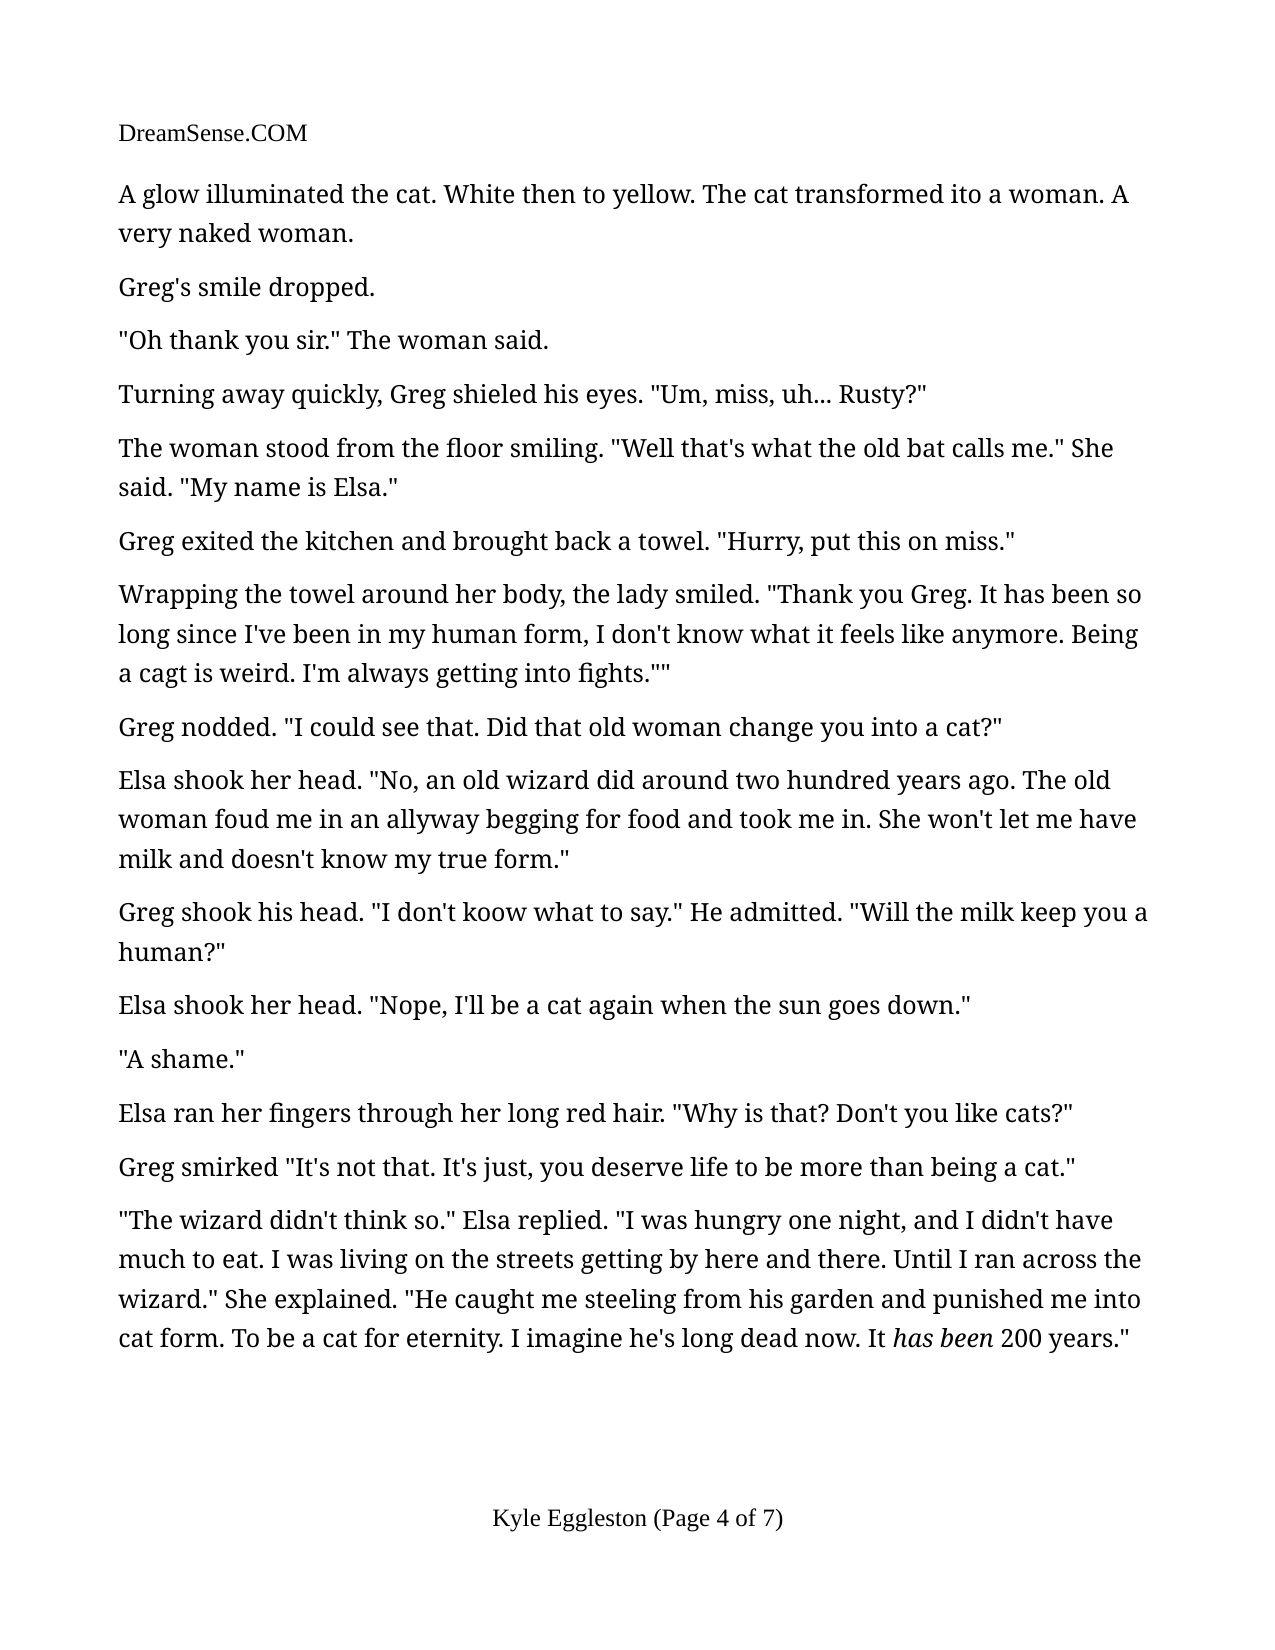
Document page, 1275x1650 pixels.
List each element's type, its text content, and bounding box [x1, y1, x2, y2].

text Greg exited the kitchen and brought back a towel. "Hurry, put this on miss." [118, 523, 1157, 557]
text "A shame." [118, 1042, 1157, 1076]
text Greg smirked "It's not that. It's just, you deserve life to be more than being a cat." [118, 1149, 1157, 1183]
text The woman stood from the floor smiling. "Well that's what the old bat calls me." She said. "My name is Elsa." [118, 431, 1157, 504]
text Wrapping the towel around her body, the lady smiled. "Thank you Greg. It has been so long since I've been in my human form, I don't know what it feels like anymore. Being a cagt is weird. I'm always getting into fights."" [118, 577, 1157, 689]
text Turning away quickly, Greg shieled his eyes. "Um, miss, uh... Rusty?" [118, 377, 1157, 411]
text "Oh thank you sir." The woman said. [118, 323, 1157, 357]
text A glow illuminated the cat. White then to yellow. The cat transformed ito a woman. A very naked woman. [118, 176, 1157, 249]
text Elsa shook her head. "No, an old wizard did around two hundred years ago. The old woman foud me in an allyway begging for food and took me in. She won't let me have milk and doesn't know my true form." [118, 763, 1157, 875]
text Greg's smile dropped. [118, 269, 1157, 303]
text "The wizard didn't think so." Elsa replied. "I was hungry one night, and I didn't have much to eat. I was living on the streets getting by here and there. Until I ran across the wizard." She explained. "He caught me steeling from his garden and punished me into cat form. To be a cat for eternity. I imagine he's long dead now. It has been 200 years." [118, 1203, 1157, 1354]
text Elsa shook her head. "Nope, I'll be a cat again when the sun goes down." [118, 988, 1157, 1022]
text Greg nodded. "I could see that. Did that old woman change you into a cat?" [118, 709, 1157, 743]
text Elsa ran her fingers through her long red hair. "Why is that? Don't you like cats?" [118, 1096, 1157, 1129]
text Greg shook his head. "I don't koow what to say." He admitted. "Will the milk keep you a human?" [118, 895, 1157, 968]
